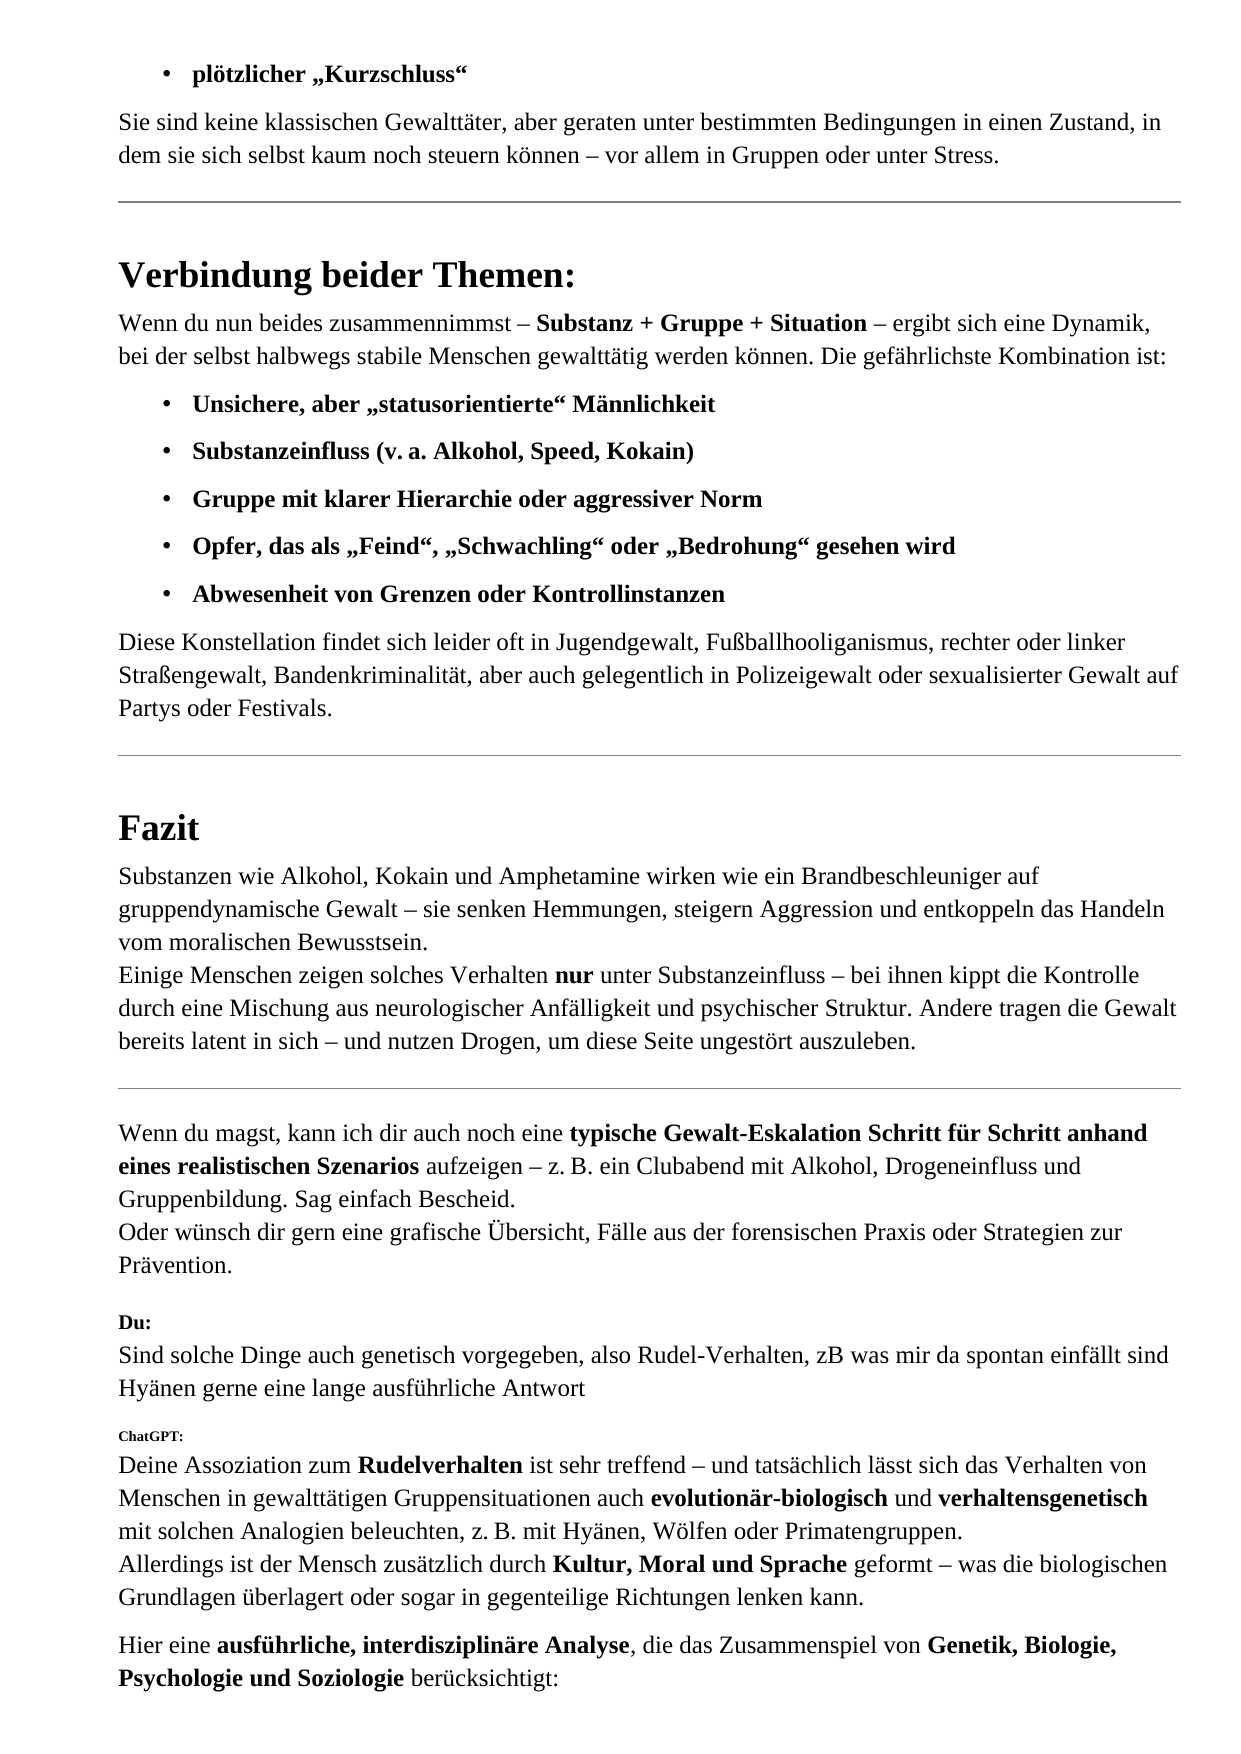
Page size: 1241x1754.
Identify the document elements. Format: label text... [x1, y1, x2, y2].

list Abwesenheit von Grenzen oder Kontrollinstanzen [162, 579, 1181, 608]
list Substanzeinfluss (v. a. Alkohol, Speed, Kokain) [162, 436, 1181, 465]
list plötzlicher „Kurzschluss“ [162, 59, 1181, 88]
text Wenn du nun beides zusammennimmst – Substanz + Gruppe + Situation – ergibt sich eine Dynamik, bei der selbst halbwegs stabile Menschen gewalttätig werden können. Die gefährlichste Kombination ist: [118, 308, 1181, 370]
subtitle Du: [118, 1310, 1181, 1334]
text Substanzen wie Alkohol, Kokain und Amphetamine wirken wie ein Brandbeschleuniger auf gruppendynamische Gewalt – sie senken Hemmungen, steigern Aggression und entkoppeln das Handeln vom moralischen Bewusstsein. Einige Menschen zeigen solches Verhalten nur unter Substanzeinfluss – bei ihnen kippt die Kontrolle durch eine Mischung aus neurologischer Anfälligkeit und psychischer Struktur. Andere tragen die Gewalt bereits latent in sich – und nutzen Drogen, um diese Seite ungestört auszuleben. [118, 861, 1181, 1055]
text Sie sind keine klassischen Gewalttäter, aber geraten unter bestimmten Bedingungen in einen Zustand, in dem sie sich selbst kaum noch steuern können – vor allem in Gruppen oder unter Stress. [118, 107, 1181, 168]
list Unsichere, aber „statusorientierte“ Männlichkeit [162, 389, 1181, 417]
text Diese Konstellation findet sich leider oft in Jugendgewalt, Fußballhooliganismus, rechter oder linker Straßengewalt, Bandenkriminalität, aber auch gelegentlich in Polizeigewalt oder sexualisierter Gewalt auf Partys oder Festivals. [118, 627, 1181, 721]
subtitle Verbindung beider Themen: [118, 252, 1181, 296]
subtitle Fazit [118, 805, 1181, 848]
text Wenn du magst, kann ich dir auch noch eine typische Gewalt-Eskalation Schritt für Schritt anhand eines realistischen Szenarios aufzeigen – z. B. ein Clubabend mit Alkohol, Drogeneinfluss und Gruppenbildung. Sag einfach Bescheid. Oder wünsch dir gern eine grafische Übersicht, Fälle aus der forensischen Praxis oder Strategien zur Prävention. [118, 1118, 1181, 1279]
text Sind solche Dinge auch genetisch vorgegeben, also Rudel-Verhalten, zB was mir da spontan einfällt sind Hyänen gerne eine lange ausführliche Antwort [118, 1341, 1181, 1402]
list Gruppe mit klarer Hierarchie oder aggressiver Norm [162, 484, 1181, 513]
text Hier eine ausführliche, interdisziplinäre Analyse, die das Zusammenspiel von Genetik, Biologie, Psychologie und Soziologie berücksichtigt: [118, 1630, 1181, 1692]
subtitle ChatGPT: [118, 1427, 1181, 1444]
list Opfer, das als „Feind“, „Schwachling“ oder „Bedrohung“ gesehen wird [162, 531, 1181, 560]
text Deine Assoziation zum Rudelverhalten ist sehr treffend – und tatsächlich lässt sich das Verhalten von Menschen in gewalttätigen Gruppensituationen auch evolutionär-biologisch und verhaltensgenetisch mit solchen Analogien beleuchten, z. B. mit Hyänen, Wölfen oder Primatengruppen. Allerdings ist der Mensch zusätzlich durch Kultur, Moral und Sprache geformt – was die biologischen Grundlagen überlagert oder sogar in gegenteilige Richtungen lenken kann. [118, 1450, 1181, 1611]
